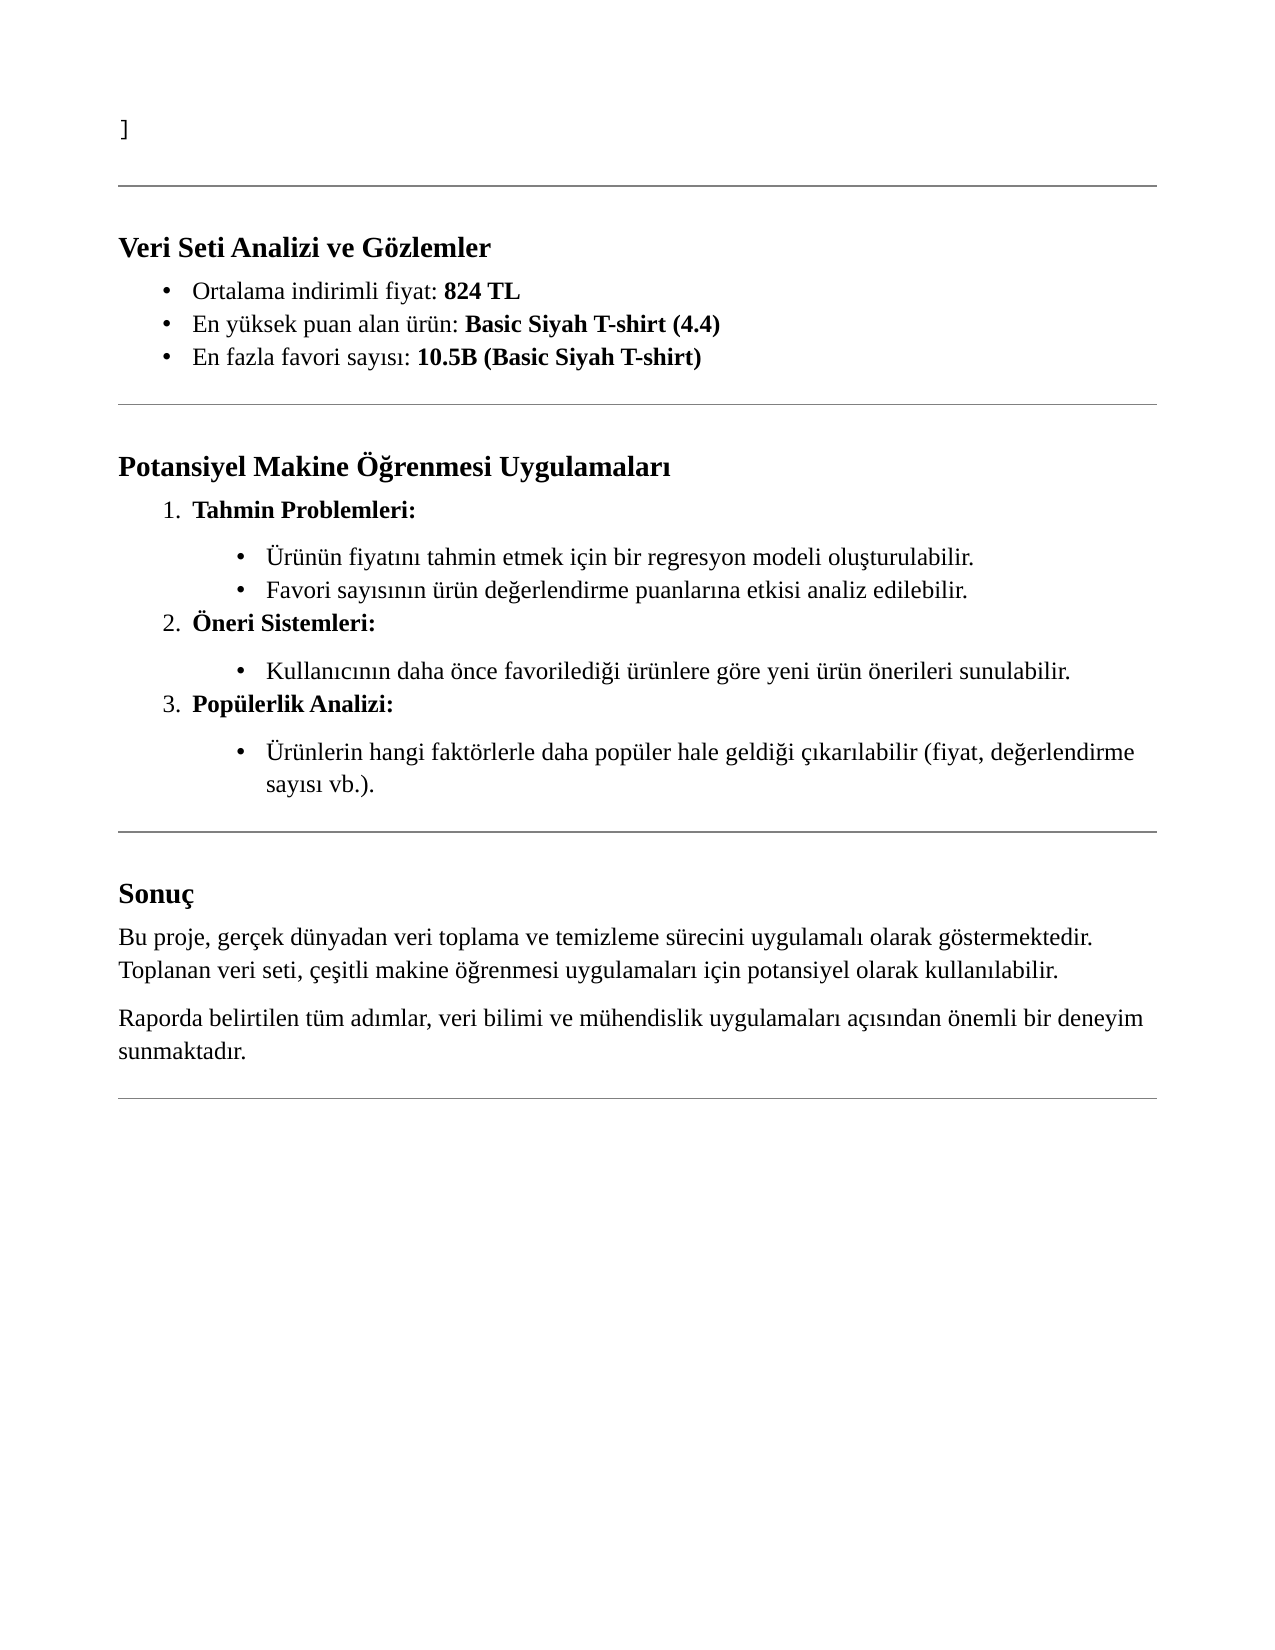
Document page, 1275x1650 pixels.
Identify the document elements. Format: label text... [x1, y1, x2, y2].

list En fazla favori sayısı: 10.5B (Basic Siyah T-shirt) [162, 342, 1157, 371]
list Öneri Sistemleri: [162, 608, 1157, 637]
subtitle Sonuç [118, 876, 1157, 909]
text ] [118, 118, 1157, 142]
text Bu proje, gerçek dünyadan veri toplama ve temizleme sürecini uygulamalı olarak göstermektedir. Toplanan veri seti, çeşitli makine öğrenmesi uygulamaları için potansiyel olarak kullanılabilir. [118, 922, 1157, 984]
subtitle Potansiyel Makine Öğrenmesi Uygulamaları [118, 449, 1157, 482]
list Tahmin Problemleri: [162, 495, 1157, 523]
list Kullanıcının daha önce favorilediği ürünlere göre yeni ürün önerileri sunulabilir. [236, 656, 1157, 685]
subtitle Veri Seti Analizi ve Gözlemler [118, 230, 1157, 264]
list Ürünün fiyatını tahmin etmek için bir regresyon modeli oluşturulabilir. [236, 542, 1157, 571]
list Popülerlik Analizi: [162, 689, 1157, 718]
list Favori sayısının ürün değerlendirme puanlarına etkisi analiz edilebilir. [236, 575, 1157, 604]
list En yüksek puan alan ürün: Basic Siyah T-shirt (4.4) [162, 309, 1157, 338]
text Raporda belirtilen tüm adımlar, veri bilimi ve mühendislik uygulamaları açısından önemli bir deneyim sunmaktadır. [118, 1003, 1157, 1064]
list Ürünlerin hangi faktörlerle daha popüler hale geldiği çıkarılabilir (fiyat, değerlendirme sayısı vb.). [236, 737, 1157, 798]
list Ortalama indirimli fiyat: 824 TL [162, 276, 1157, 305]
